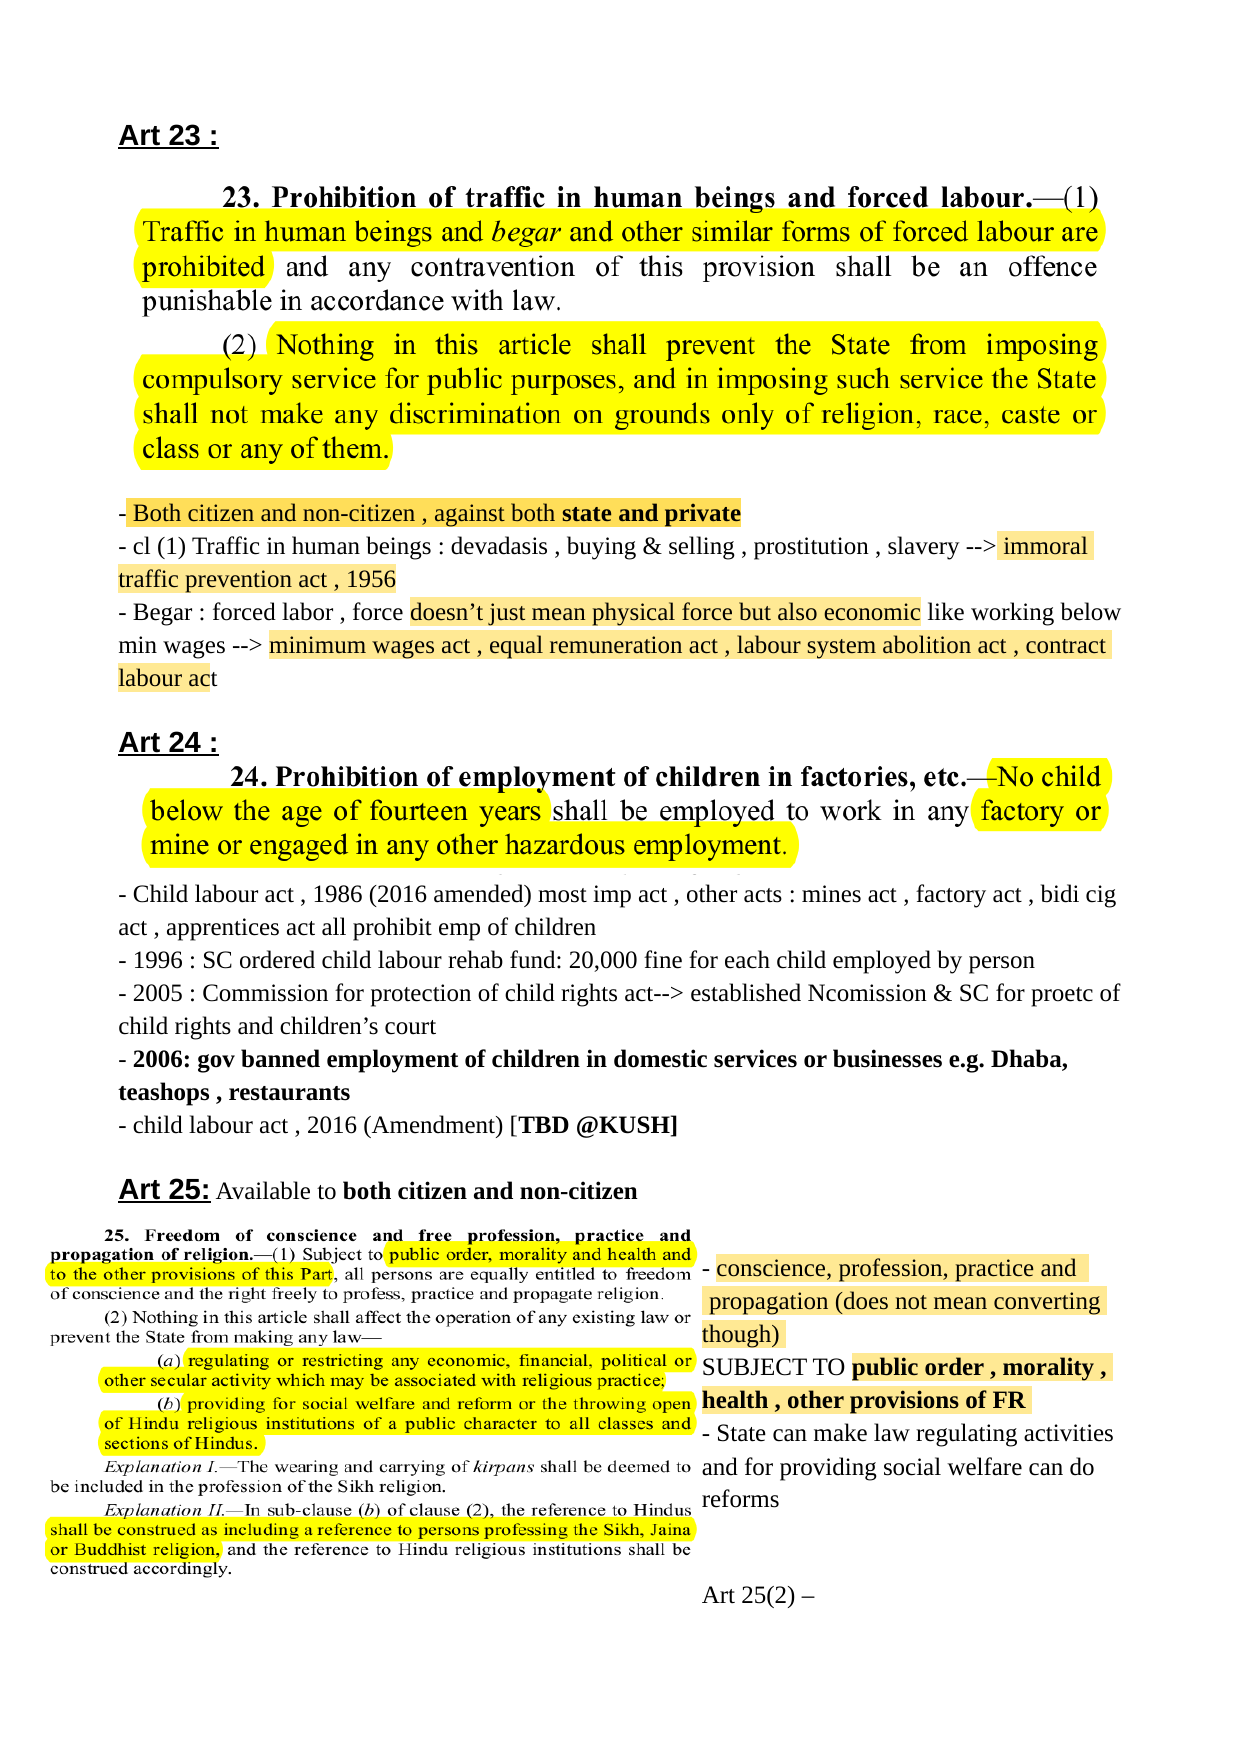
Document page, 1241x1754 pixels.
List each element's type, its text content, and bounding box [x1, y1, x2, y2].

text - Child labour act , 1986 (2016 amended) most imp act , other acts : mines act , factory act , bidi cig act , apprentices act all prohibit emp of children - 1996 : SC ordered child labour rehab fund: 20,000 fine for each child employed by person - 2005 : Commission for protection of child rights act--> established Ncomission & SC for proetc of child rights and children’s court - 2006: gov banned employment of children in domestic services or businesses e.g. Dhaba, teashops , restaurants - child labour act , 2016 (Amendment) [TBD @KUSH] [118, 875, 1122, 1139]
subtitle Art 24 : [118, 725, 1122, 758]
text - Both citizen and non-citizen , against both state and private - cl (1) Traffic in human beings : devadasis , buying & selling , prostitution , slavery --> immoral traffic prevention act , 1956 - Begar : forced labor , force doesn’t just mean physical force but also economic like working below min wages --> minimum wages act , equal remuneration act , labour system abolition act , contract labour act [118, 498, 1122, 692]
subtitle Art 25: Available to both citizen and non-citizen [118, 1172, 1122, 1206]
text Art 25(2) – [118, 1580, 1122, 1608]
text - conscience, profession, practice and propagation (does not mean converting though) SUBJECT TO public order , morality , health , other provisions of FR - State can make law regulating activities and for providing social welfare can do reforms [702, 1253, 1122, 1513]
subtitle Art 23 : [118, 118, 1122, 152]
